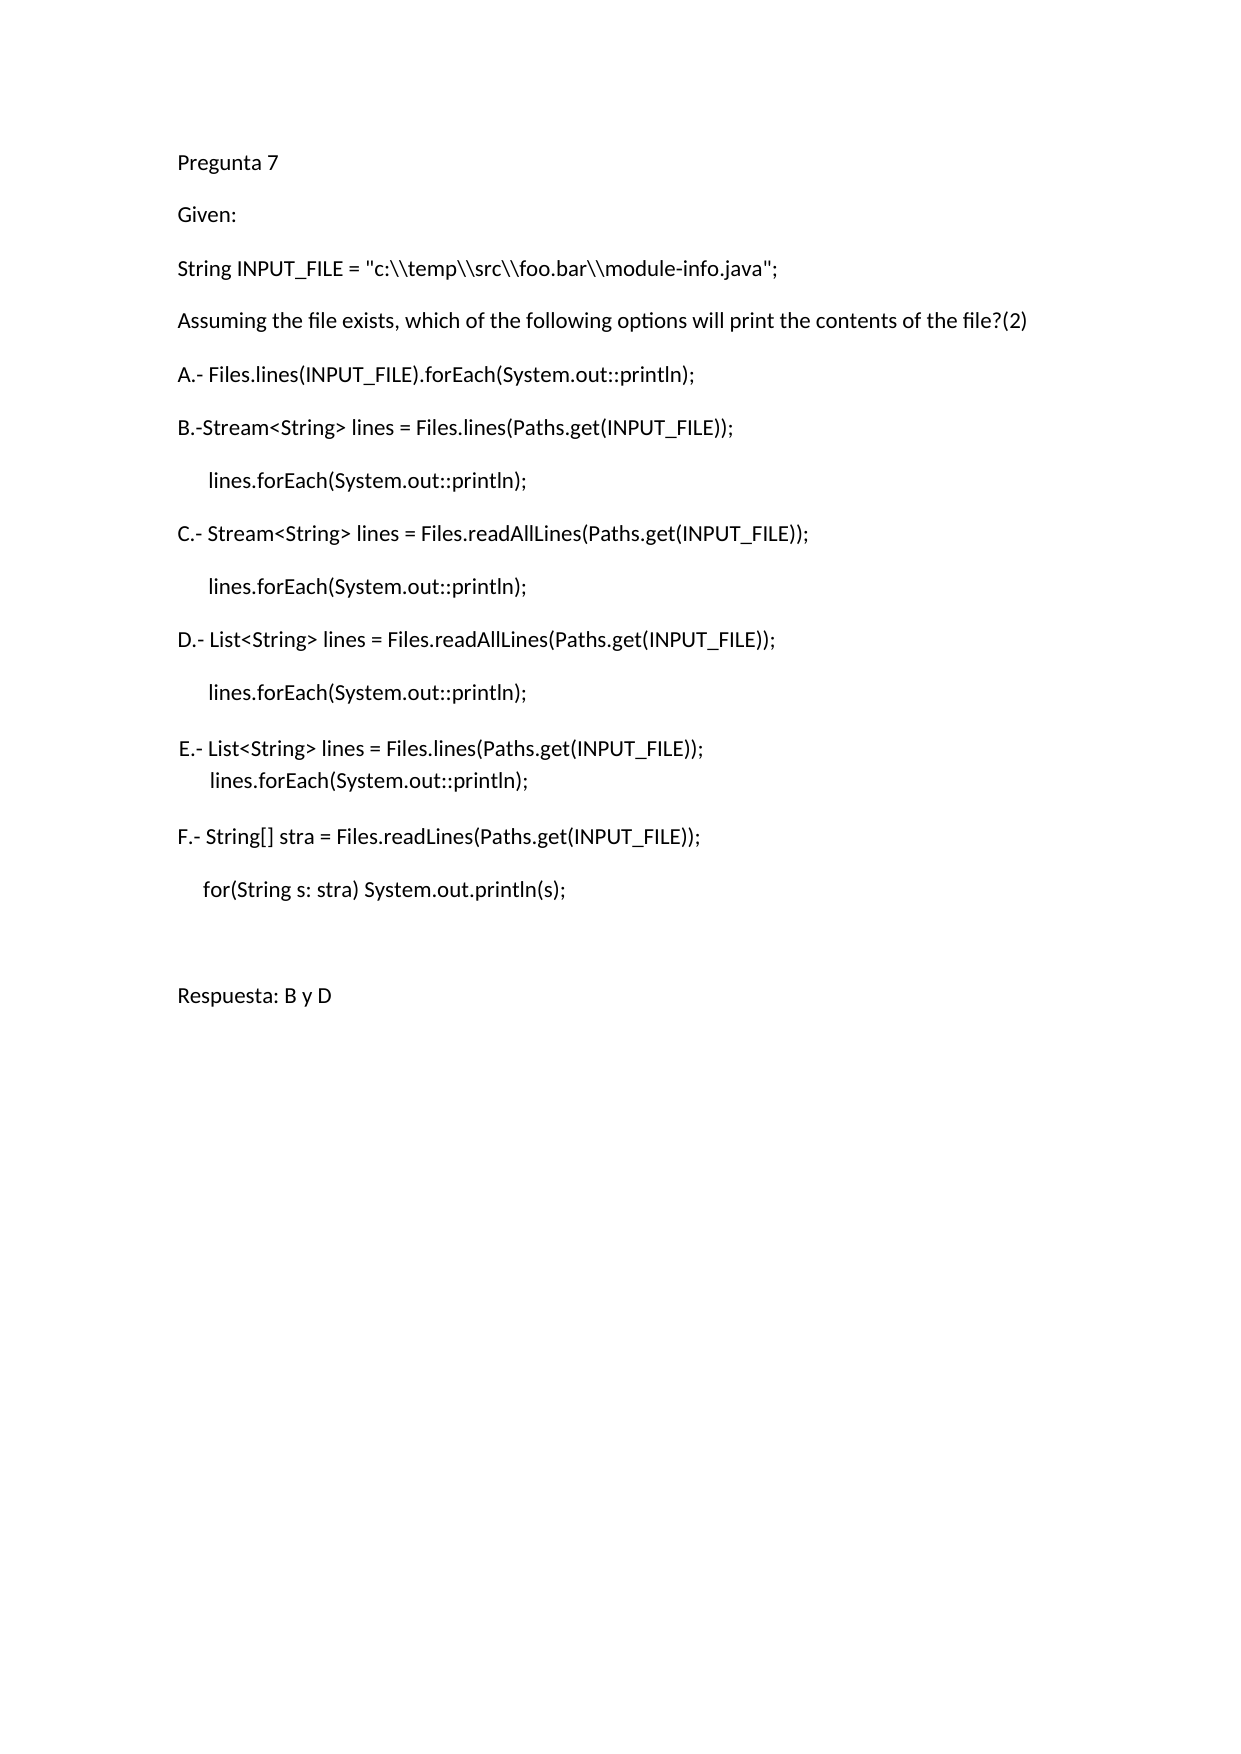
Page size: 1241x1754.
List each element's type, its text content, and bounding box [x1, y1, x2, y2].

text D.- List<String> lines = Files.readAllLines(Paths.get(INPUT_FILE)); [177, 625, 1063, 653]
text B.-Stream<String> lines = Files.lines(Paths.get(INPUT_FILE)); [177, 413, 1063, 441]
text F.- String[] stra = Files.readLines(Paths.get(INPUT_FILE)); [177, 822, 1063, 850]
text for(String s: stra) System.out.println(s); [177, 875, 1063, 903]
text lines.forEach(System.out::println); [177, 466, 1063, 494]
text String INPUT_FILE = "c:\\temp\\src\\foo.bar\\module-info.java"; [177, 254, 1063, 282]
table_header [176, 731, 1061, 822]
text A.- Files.lines(INPUT_FILE).forEach(System.out::println); [177, 360, 1063, 388]
text lines.forEach(System.out::println); [177, 678, 1063, 706]
text Respuesta: B y D [177, 981, 1063, 1009]
text Pregunta 7 [177, 148, 1063, 176]
text C.- Stream<String> lines = Files.readAllLines(Paths.get(INPUT_FILE)); [177, 519, 1063, 547]
text lines.forEach(System.out::println); [177, 572, 1063, 600]
table_header E.- List<String> lines = Files.lines(Paths.get(INPUT_FILE)); lines.forEach(System.out::println); [177, 733, 712, 820]
text Given: [177, 201, 1063, 229]
text Assuming the file exists, which of the following options will print the contents of the file?(2) [177, 307, 1063, 335]
